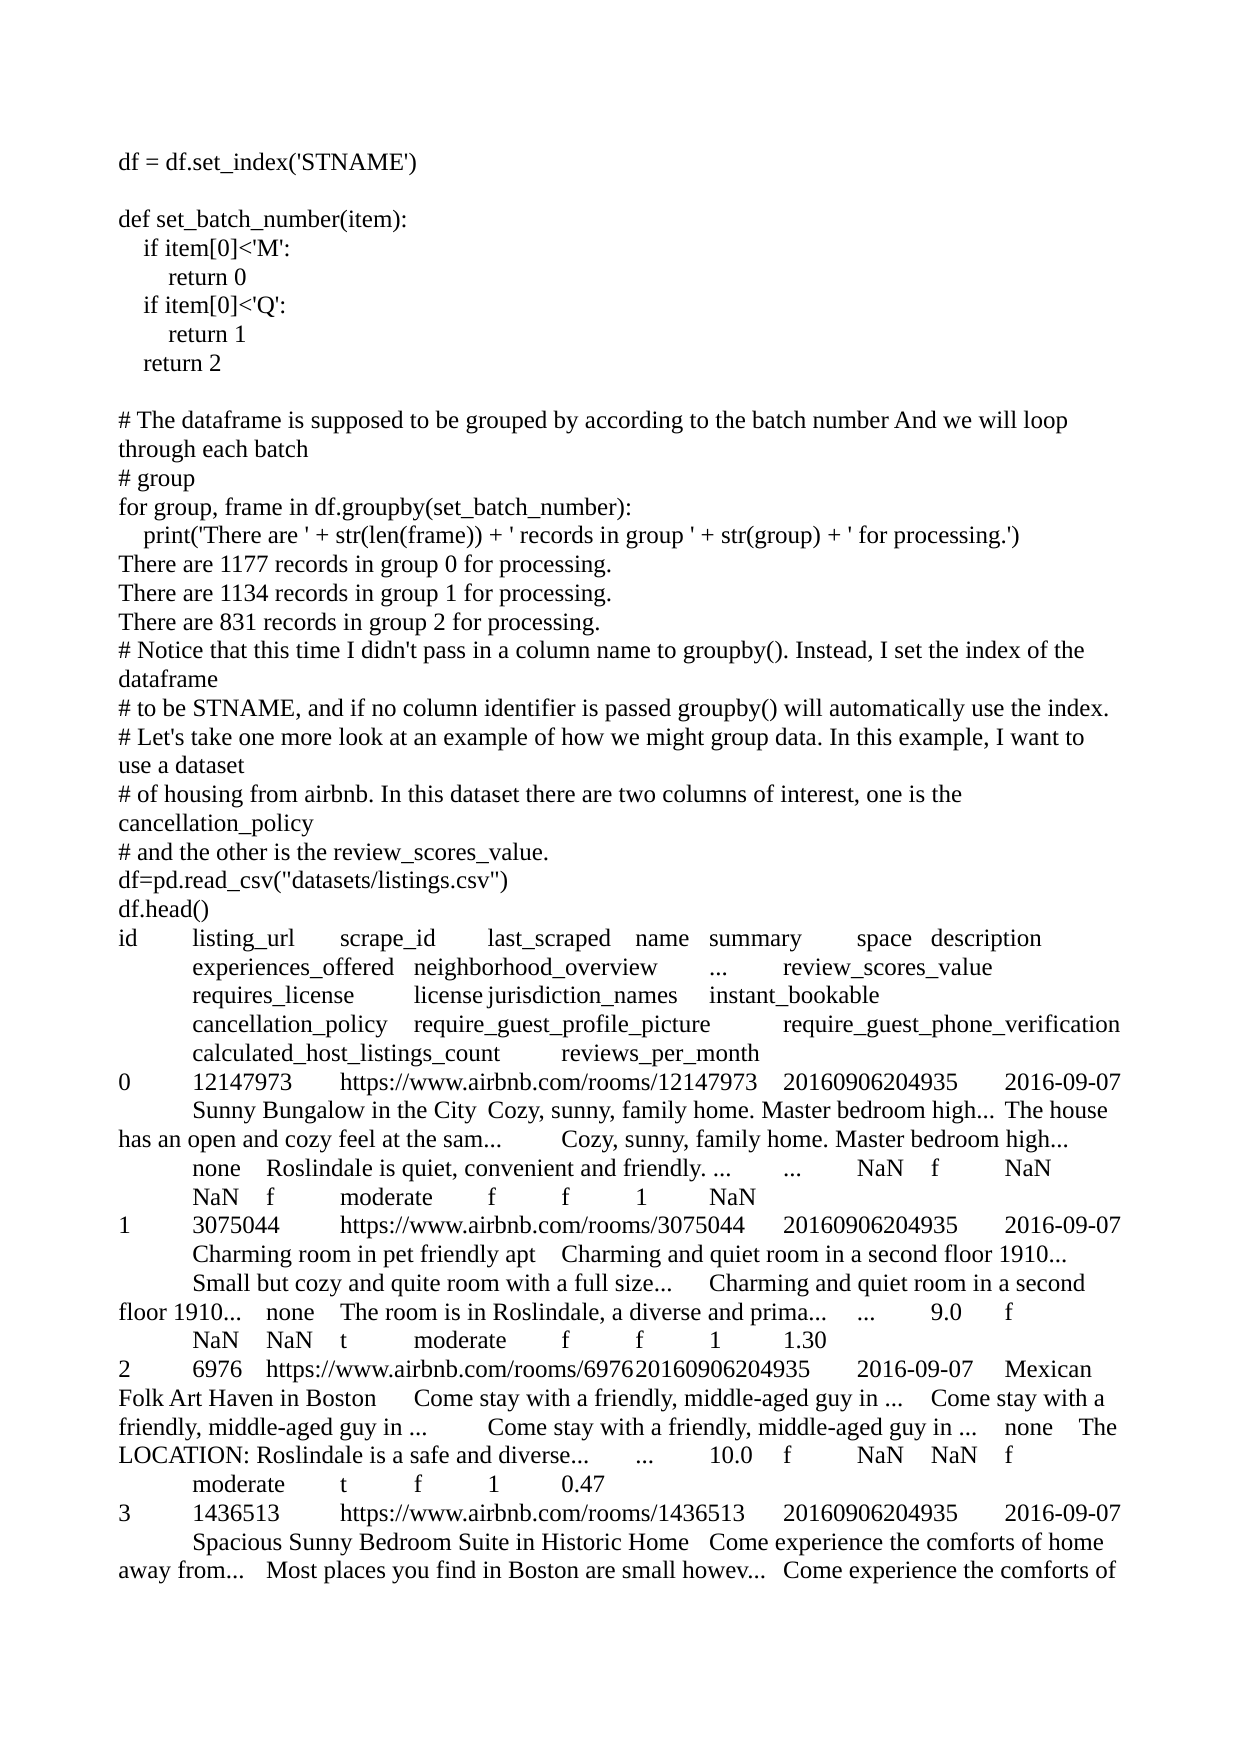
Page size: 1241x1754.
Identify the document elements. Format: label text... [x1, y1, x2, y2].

text df.head() [118, 894, 1122, 923]
text ​ [118, 377, 1122, 406]
text for group, frame in df.groupby(set_batch_number): [118, 492, 1122, 521]
text return 1 [118, 319, 1122, 348]
text return 2 [118, 348, 1122, 377]
text ​ [118, 176, 1122, 204]
text 1 3075044 https://www.airbnb.com/rooms/3075044 20160906204935 2016-09-07 Charming room in pet friendly apt Charming and quiet room in a second floor 1910... Small but cozy and quite room with a full size... Charming and quiet room in a second floor 1910... none The room is in Roslindale, a diverse and prima... ... 9.0 f NaN NaN t moderate f f 1 1.30 [118, 1211, 1122, 1354]
text # and the other is the review_scores_value. [118, 837, 1122, 866]
text 2 6976 https://www.airbnb.com/rooms/6976 20160906204935 2016-09-07 Mexican Folk Art Haven in Boston Come stay with a friendly, middle-aged guy in ... Come stay with a friendly, middle-aged guy in ... Come stay with a friendly, middle-aged guy in ... none The LOCATION: Roslindale is a safe and diverse... ... 10.0 f NaN NaN f moderate t f 1 0.47 [118, 1354, 1122, 1498]
text df = df.set_index('STNAME') [118, 147, 1122, 176]
text There are 831 records in group 2 for processing. [118, 607, 1122, 636]
text id listing_url scrape_id last_scraped name summary space description experiences_offered neighborhood_overview ... review_scores_value requires_license license jurisdiction_names instant_bookable cancellation_policy require_guest_profile_picture require_guest_phone_verification calculated_host_listings_count reviews_per_month [118, 923, 1122, 1067]
text 0 12147973 https://www.airbnb.com/rooms/12147973 20160906204935 2016-09-07 Sunny Bungalow in the City Cozy, sunny, family home. Master bedroom high... The house has an open and cozy feel at the sam... Cozy, sunny, family home. Master bedroom high... none Roslindale is quiet, convenient and friendly. ... ... NaN f NaN NaN f moderate f f 1 NaN [118, 1067, 1122, 1211]
text # group [118, 463, 1122, 492]
text # of housing from airbnb. In this dataset there are two columns of interest, one is the cancellation_policy [118, 779, 1122, 837]
text print('There are ' + str(len(frame)) + ' records in group ' + str(group) + ' for processing.') [118, 521, 1122, 549]
text return 0 [118, 262, 1122, 291]
text # The dataframe is supposed to be grouped by according to the batch number And we will loop through each batch [118, 406, 1122, 463]
text def set_batch_number(item): [118, 204, 1122, 233]
text # Let's take one more look at an example of how we might group data. In this example, I want to use a dataset [118, 722, 1122, 779]
text 3 1436513 https://www.airbnb.com/rooms/1436513 20160906204935 2016-09-07 Spacious Sunny Bedroom Suite in Historic Home Come experience the comforts of home away from... Most places you find in Boston are small howev... Come experience the comforts of [118, 1498, 1122, 1584]
text ​ [118, 118, 1122, 147]
text df=pd.read_csv("datasets/listings.csv") [118, 866, 1122, 894]
text if item[0]<'M': [118, 233, 1122, 262]
text # Notice that this time I didn't pass in a column name to groupby(). Instead, I set the index of the dataframe [118, 636, 1122, 693]
text # to be STNAME, and if no column identifier is passed groupby() will automatically use the index. [118, 693, 1122, 722]
text There are 1177 records in group 0 for processing. [118, 549, 1122, 578]
text There are 1134 records in group 1 for processing. [118, 578, 1122, 607]
text if item[0]<'Q': [118, 291, 1122, 319]
